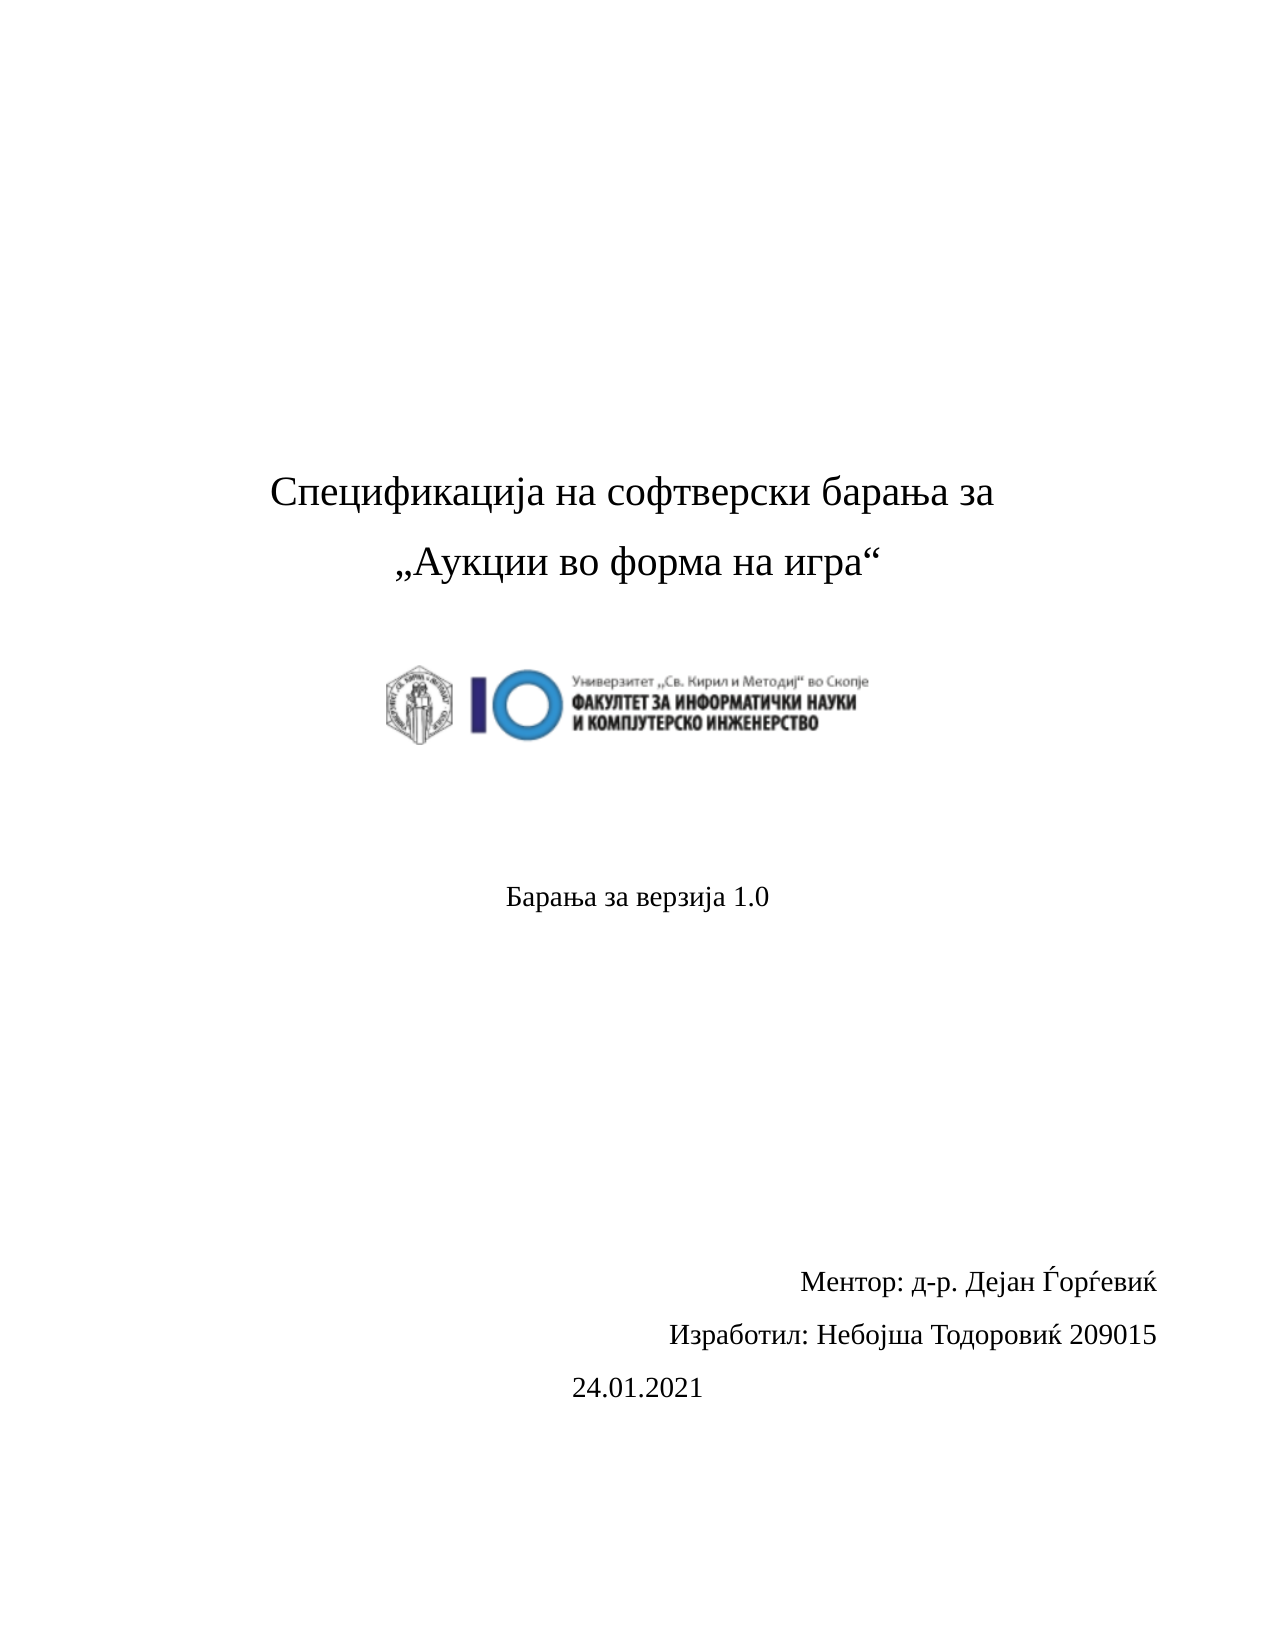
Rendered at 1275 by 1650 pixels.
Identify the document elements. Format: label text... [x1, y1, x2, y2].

text Mентор: д-р. Дејан Ѓорѓевиќ [118, 1264, 1157, 1298]
text Барања за верзија 1.0 [118, 879, 1157, 913]
text 24.01.2021 [118, 1371, 1157, 1404]
text Спецификација на софтверски барања за [118, 467, 1157, 514]
picture [360, 649, 881, 750]
text „Аукции во форма на игра“ [118, 536, 1157, 584]
text Изработил: Небојша Тодоровиќ 209015 [118, 1317, 1157, 1351]
